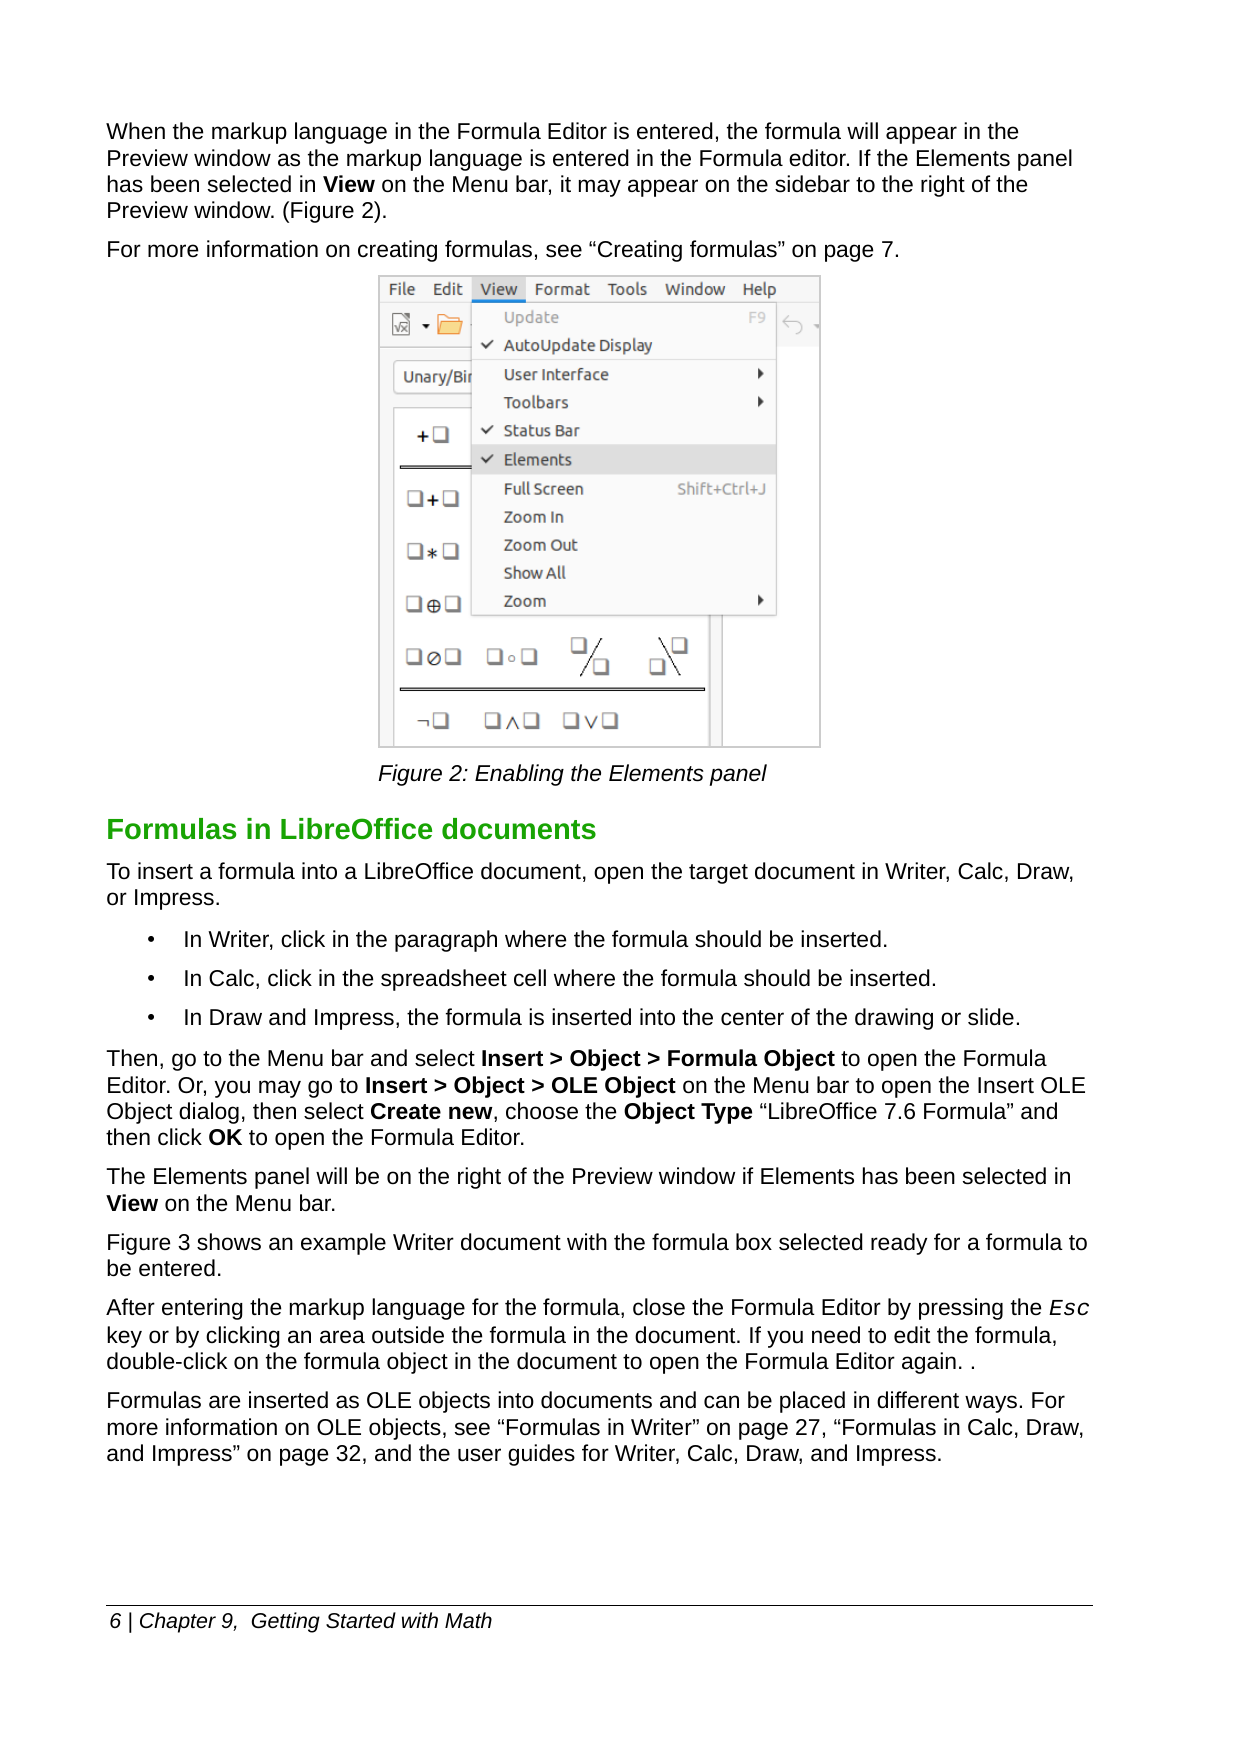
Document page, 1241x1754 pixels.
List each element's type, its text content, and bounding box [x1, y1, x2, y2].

text Formulas are inserted as OLE objects into documents and can be placed in different ways. For more information on OLE objects, see “Formulas in Writer” on page 27, “Formulas in Calc, Draw, and Impress” on page 32, and the user guides for Writer, Calc, Draw, and Impress. [106, 1387, 1093, 1466]
list In Calc, click in the spreadsheet cell where the formula should be inserted. [144, 962, 1093, 991]
text Then, go to the Menu bar and select Insert > Object > Formula Object to open the Formula Editor. Or, you may go to Insert > Object > OLE Object on the Menu bar to open the Insert OLE Object dialog, then select Create new, choose the Object Type “LibreOffice 7.6 Formula” and then click OK to open the Formula Editor. [106, 1045, 1093, 1151]
list In Draw and Impress, the formula is inserted into the center of the drawing or slide. [144, 1001, 1093, 1033]
subtitle Formulas in LibreOffice documents [106, 812, 1093, 845]
text Figure 2: Enabling the Elements panel [378, 760, 821, 787]
text Figure 3 shows an example Writer document with the formula box selected ready for a formula to be entered. [106, 1228, 1093, 1281]
text To insert a formula into a LibreOffice document, open the target document in Writer, Calc, Draw, or Impress. [106, 858, 1093, 910]
text For more information on creating formulas, see “Creating formulas” on page 7. [106, 236, 1093, 262]
picture [380, 277, 819, 746]
text After entering the markup language for the formula, close the Formula Editor by pressing the Esc key or by clicking an area outside the formula in the document. If you need to edit the formula, double-click on the formula object in the document to open the Formula Editor again. . [106, 1294, 1093, 1375]
list In Writer, click in the paragraph where the formula should be inserted. [144, 923, 1093, 952]
text The Elements panel will be on the right of the Preview window if Elements has been selected in View on the Menu bar. [106, 1163, 1093, 1216]
text When the markup language in the Formula Editor is entered, the formula will appear in the Preview window as the markup language is entered in the Formula editor. If the Elements panel has been selected in View on the Menu bar, it may appear on the sidebar to the right of the Preview window. (Figure 2). [106, 118, 1093, 223]
